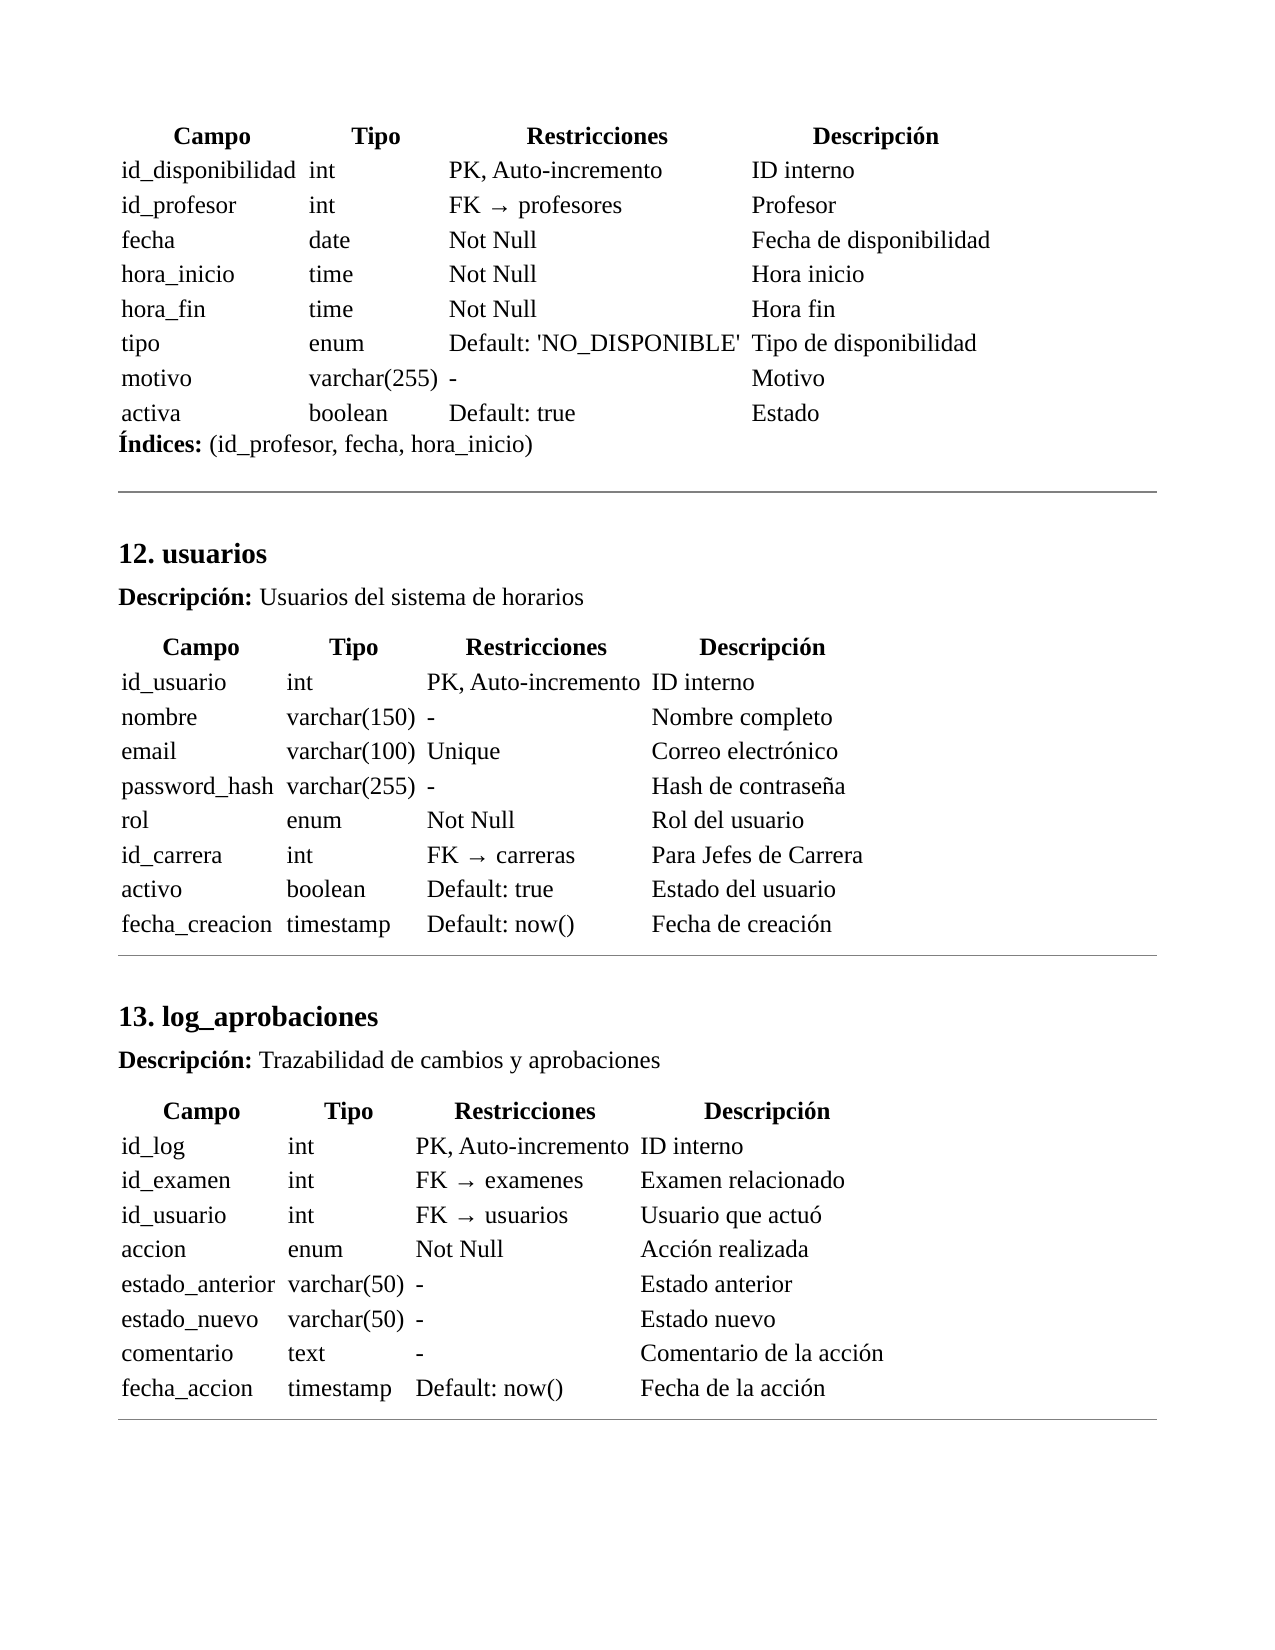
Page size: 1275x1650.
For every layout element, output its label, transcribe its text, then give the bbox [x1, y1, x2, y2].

table_cell time [306, 291, 446, 326]
text Descripción: Trazabilidad de cambios y aprobaciones [118, 1046, 1157, 1074]
table_cell int [285, 1197, 412, 1232]
table_header Tipo [284, 630, 424, 664]
table_cell Not Null [446, 256, 748, 291]
table_header Campo [118, 118, 306, 153]
table_cell text [285, 1335, 412, 1370]
table_cell time [306, 256, 446, 291]
table_cell Acción realizada [637, 1232, 897, 1266]
table_cell int [306, 187, 446, 222]
table_cell PK, Auto-incremento [446, 153, 748, 187]
table_cell Estado nuevo [637, 1301, 897, 1335]
table_header Restricciones [446, 118, 748, 153]
table_cell Correo electrónico [649, 733, 876, 768]
table_header Tipo [285, 1093, 412, 1128]
table_cell - [413, 1266, 637, 1301]
table_cell PK, Auto-incremento [413, 1128, 637, 1162]
table_cell Hora fin [749, 291, 1003, 326]
table_cell password_hash [118, 768, 283, 802]
table_cell enum [284, 803, 424, 837]
table_cell Profesor [749, 187, 1003, 222]
table_header Restricciones [413, 1093, 637, 1128]
table_cell date [306, 222, 446, 256]
table_cell - [446, 360, 748, 395]
table_cell enum [285, 1232, 412, 1266]
table_header Tipo [306, 118, 446, 153]
table_cell - [424, 768, 648, 802]
table_cell hora_fin [118, 291, 306, 326]
table_cell timestamp [285, 1370, 412, 1404]
table_cell rol [118, 803, 283, 837]
table_cell - [424, 699, 648, 733]
table_cell Default: true [446, 395, 748, 429]
table_cell accion [118, 1232, 285, 1266]
table_cell id_disponibilidad [118, 153, 306, 187]
table_cell PK, Auto-incremento [424, 664, 648, 699]
table_header Restricciones [424, 630, 648, 664]
table_cell Rol del usuario [649, 803, 876, 837]
table_cell varchar(255) [284, 768, 424, 802]
table_cell Default: 'NO_DISPONIBLE' [446, 326, 748, 360]
table_cell Hora inicio [749, 256, 1003, 291]
table_cell timestamp [284, 906, 424, 941]
text Descripción: Usuarios del sistema de horarios [118, 582, 1157, 611]
table_cell Usuario que actuó [637, 1197, 897, 1232]
table_cell FK → usuarios [413, 1197, 637, 1232]
table_cell int [284, 664, 424, 699]
table_cell email [118, 733, 283, 768]
table_cell enum [306, 326, 446, 360]
table_cell id_usuario [118, 664, 283, 699]
table_cell varchar(255) [306, 360, 446, 395]
table_cell - [413, 1301, 637, 1335]
table_cell int [285, 1163, 412, 1197]
subtitle 12. usuarios [118, 536, 1157, 569]
table_cell Not Null [446, 291, 748, 326]
table_cell tipo [118, 326, 306, 360]
table_cell Estado anterior [637, 1266, 897, 1301]
table_header Campo [118, 1093, 285, 1128]
table_header Campo [118, 630, 283, 664]
table_cell fecha_creacion [118, 906, 283, 941]
table_cell Fecha de disponibilidad [749, 222, 1003, 256]
table_cell ID interno [649, 664, 876, 699]
table_cell Tipo de disponibilidad [749, 326, 1003, 360]
text Índices: (id_profesor, fecha, hora_inicio) [118, 429, 1157, 458]
table_cell activa [118, 395, 306, 429]
table_cell int [284, 837, 424, 872]
table_cell int [285, 1128, 412, 1162]
table_cell Not Null [413, 1232, 637, 1266]
table_cell fecha [118, 222, 306, 256]
table_cell Default: true [424, 872, 648, 906]
table_cell varchar(50) [285, 1266, 412, 1301]
table_cell boolean [306, 395, 446, 429]
table_cell hora_inicio [118, 256, 306, 291]
table_cell varchar(150) [284, 699, 424, 733]
table_cell Hash de contraseña [649, 768, 876, 802]
table_cell Nombre completo [649, 699, 876, 733]
table_cell estado_nuevo [118, 1301, 285, 1335]
table_cell FK → profesores [446, 187, 748, 222]
table_header Descripción [649, 630, 876, 664]
table_cell nombre [118, 699, 283, 733]
table_cell FK → examenes [413, 1163, 637, 1197]
table_cell ID interno [749, 153, 1003, 187]
table_cell id_carrera [118, 837, 283, 872]
table_cell Default: now() [413, 1370, 637, 1404]
table_cell varchar(50) [285, 1301, 412, 1335]
table_cell varchar(100) [284, 733, 424, 768]
table_cell Comentario de la acción [637, 1335, 897, 1370]
table_cell Motivo [749, 360, 1003, 395]
table_cell motivo [118, 360, 306, 395]
table_cell Default: now() [424, 906, 648, 941]
table_cell id_profesor [118, 187, 306, 222]
table_cell estado_anterior [118, 1266, 285, 1301]
table_cell id_examen [118, 1163, 285, 1197]
table_cell FK → carreras [424, 837, 648, 872]
table_cell Fecha de creación [649, 906, 876, 941]
table_cell Estado [749, 395, 1003, 429]
table_cell Not Null [424, 803, 648, 837]
table_cell activo [118, 872, 283, 906]
table_header Descripción [637, 1093, 897, 1128]
table_cell Examen relacionado [637, 1163, 897, 1197]
table_cell ID interno [637, 1128, 897, 1162]
table_cell comentario [118, 1335, 285, 1370]
table_cell id_usuario [118, 1197, 285, 1232]
table_cell int [306, 153, 446, 187]
table_cell boolean [284, 872, 424, 906]
table_cell Unique [424, 733, 648, 768]
table_header Descripción [749, 118, 1003, 153]
table_cell Not Null [446, 222, 748, 256]
table_cell fecha_accion [118, 1370, 285, 1404]
table_cell Estado del usuario [649, 872, 876, 906]
table_cell Fecha de la acción [637, 1370, 897, 1404]
subtitle 13. log_aprobaciones [118, 999, 1157, 1033]
table_cell Para Jefes de Carrera [649, 837, 876, 872]
table_cell - [413, 1335, 637, 1370]
table_cell id_log [118, 1128, 285, 1162]
